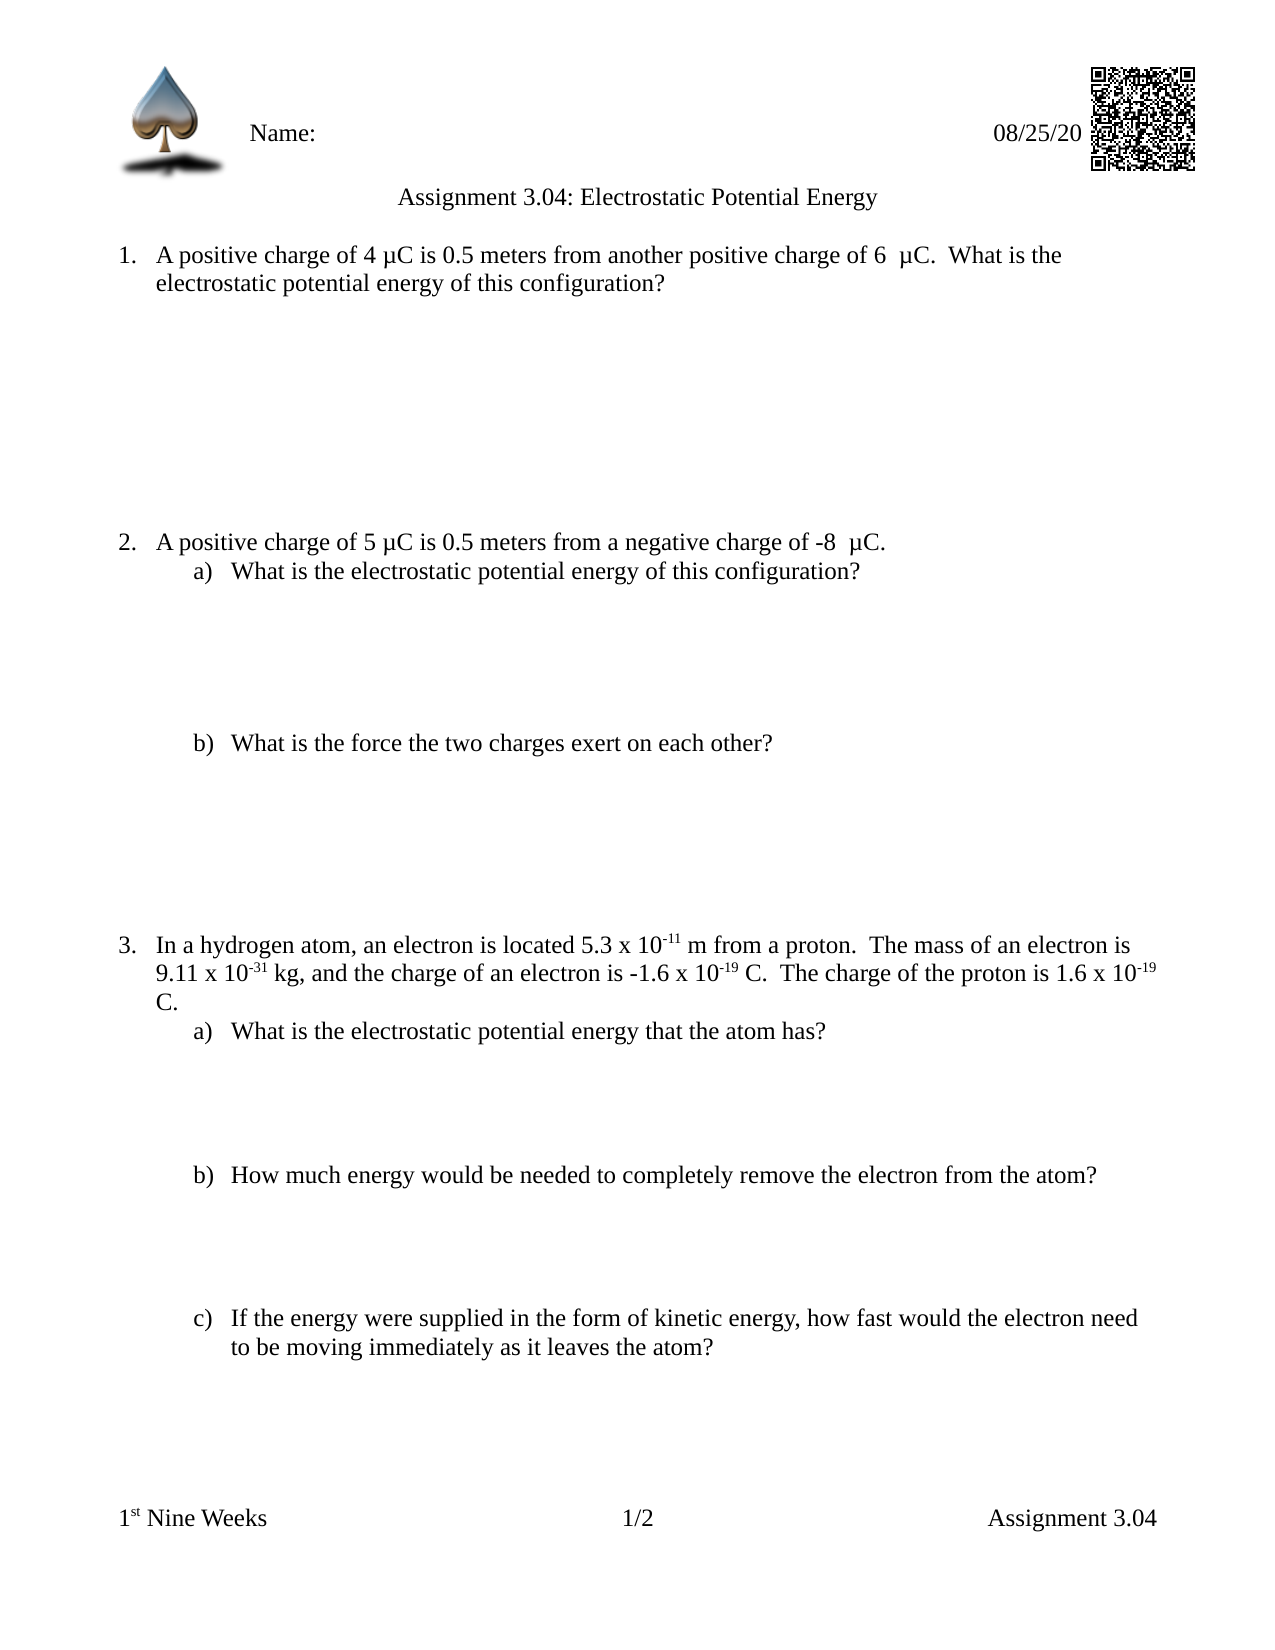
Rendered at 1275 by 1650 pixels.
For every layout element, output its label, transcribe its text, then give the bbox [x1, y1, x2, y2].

text Assignment 3.04: Electrostatic Potential Energy [118, 176, 1157, 211]
list A positive charge of 5 µC is 0.5 meters from a negative charge of -8 µC. [118, 527, 1157, 556]
list What is the electrostatic potential energy of this configuration? [193, 556, 1157, 585]
list What is the force the two charges exert on each other? [193, 728, 1157, 757]
list A positive charge of 4 µC is 0.5 meters from another positive charge of 6 µC. What is the electrostatic potential energy of this configuration? [118, 240, 1157, 297]
list What is the electrostatic potential energy that the atom has? [193, 1016, 1157, 1045]
list If the energy were supplied in the form of kinetic energy, how fast would the electron need to be moving immediately as it leaves the atom? [193, 1303, 1157, 1361]
picture [116, 66, 229, 183]
list How much energy would be needed to completely remove the electron from the atom? [193, 1160, 1157, 1188]
list In a hydrogen atom, an electron is located 5.3 x 10-11 m from a proton. The mass of an electron is 9.11 x 10-31 kg, and the charge of an electron is -1.6 x 10-19 C. The charge of the proton is 1.6 x 10-19 C. [118, 930, 1157, 1016]
picture [1082, 58, 1203, 179]
